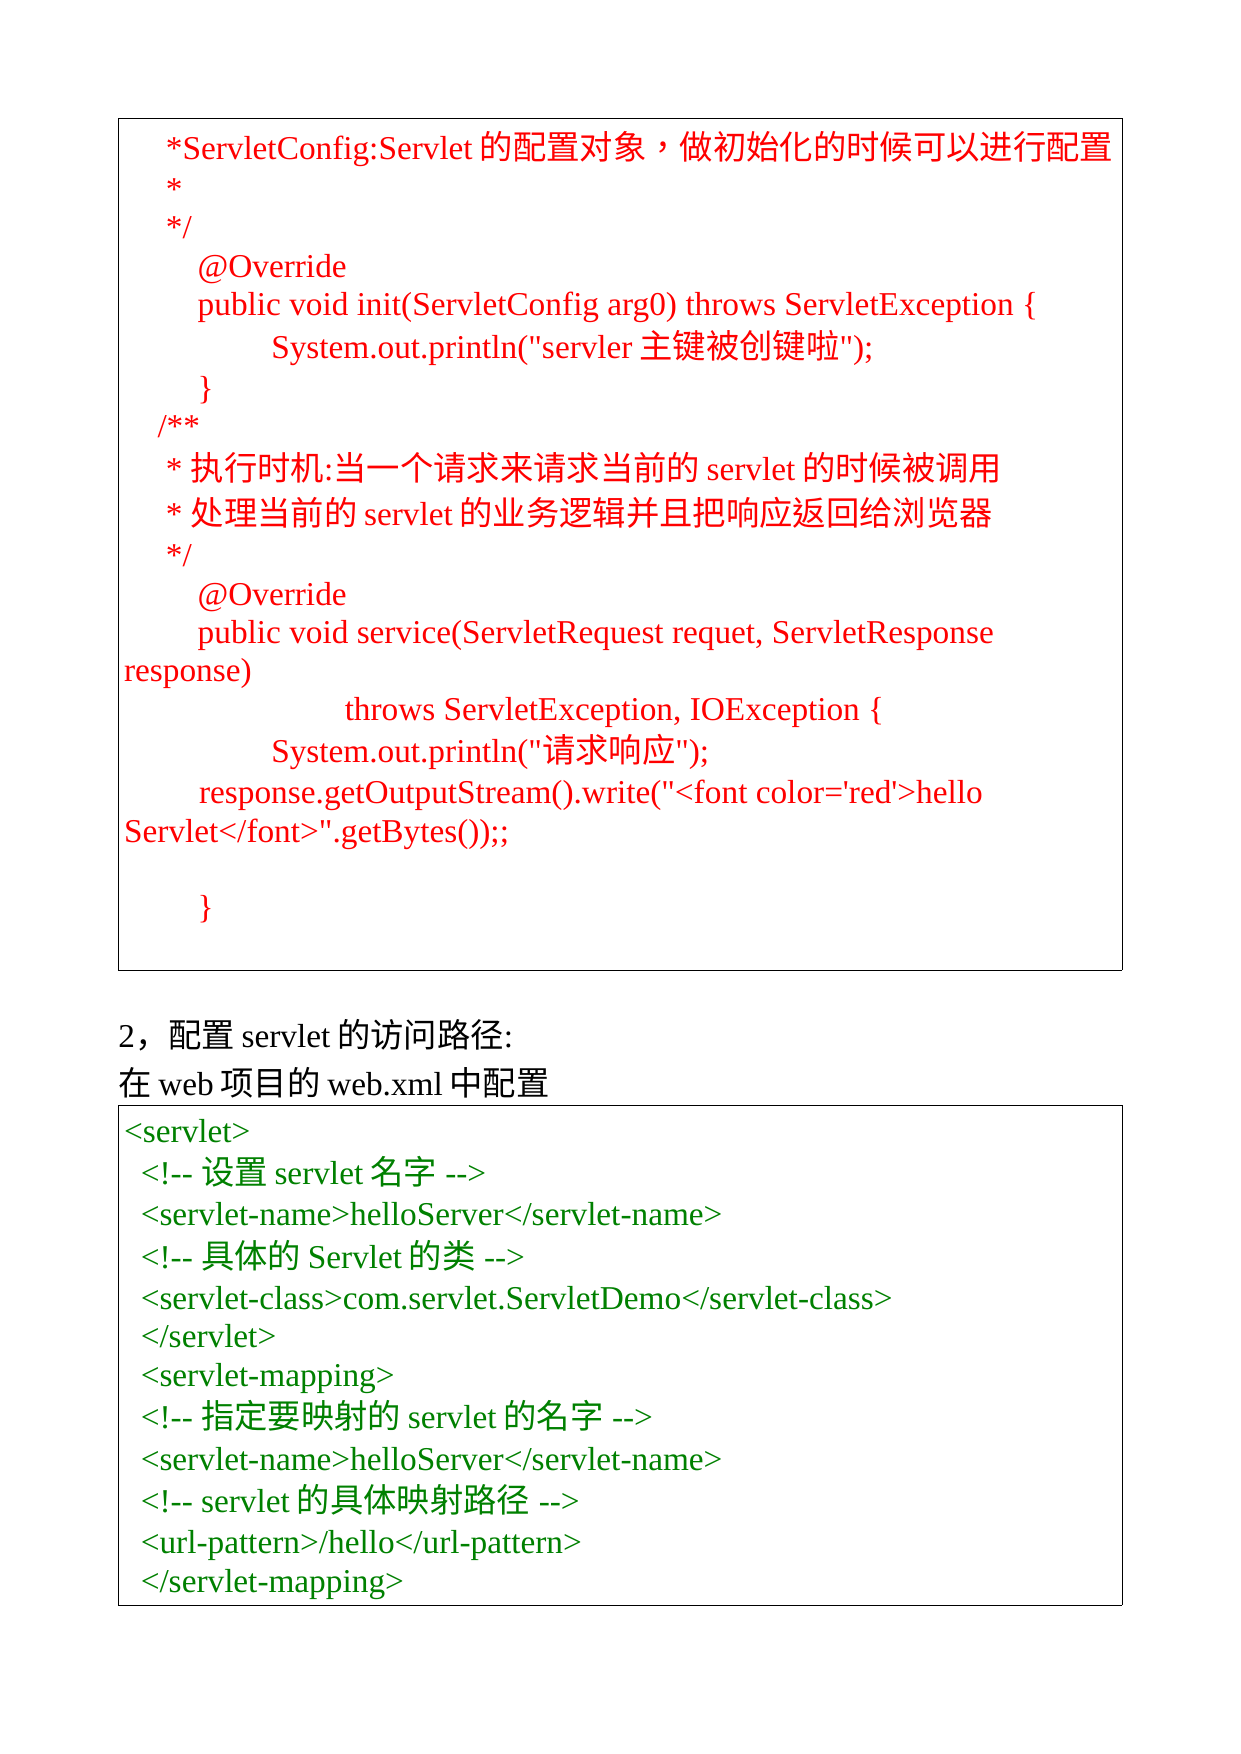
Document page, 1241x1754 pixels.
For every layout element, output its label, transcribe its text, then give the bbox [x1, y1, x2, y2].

table_header <servlet> <!-- 设置servlet名字 --> <servlet-name>helloServer</servlet-name> <!-- 具体的Servlet的类 --> <servlet-class>com.servlet.ServletDemo</servlet-class> </servlet> <servlet-mapping> <!-- 指定要映射的servlet的名字 --> <servlet-name>helloServer</servlet-name> <!-- servlet的具体映射路径 --> <url-pattern>/hello</url-pattern> </servlet-mapping> [119, 1106, 1122, 1605]
table_header *ServletConfig:Servlet的配置对象，做初始化的时候可以进行配置 * */ @Override public void init(ServletConfig arg0) throws ServletException { System.out.println("servler主键被创键啦"); } /** * 执行时机:当一个请求来请求当前的servlet的时候被调用 * 处理当前的servlet的业务逻辑并且把响应返回给浏览器 */ @Override public void service(ServletRequest requet, ServletResponse response) throws ServletException, IOException { System.out.println("请求响应"); response.getOutputStream().write("<font color='red'>hello Servlet</font>".getBytes());; } [119, 119, 1122, 970]
text 在web项目的web.xml中配置 [118, 1057, 1122, 1105]
text 2，配置servlet的访问路径: [118, 1008, 1122, 1057]
